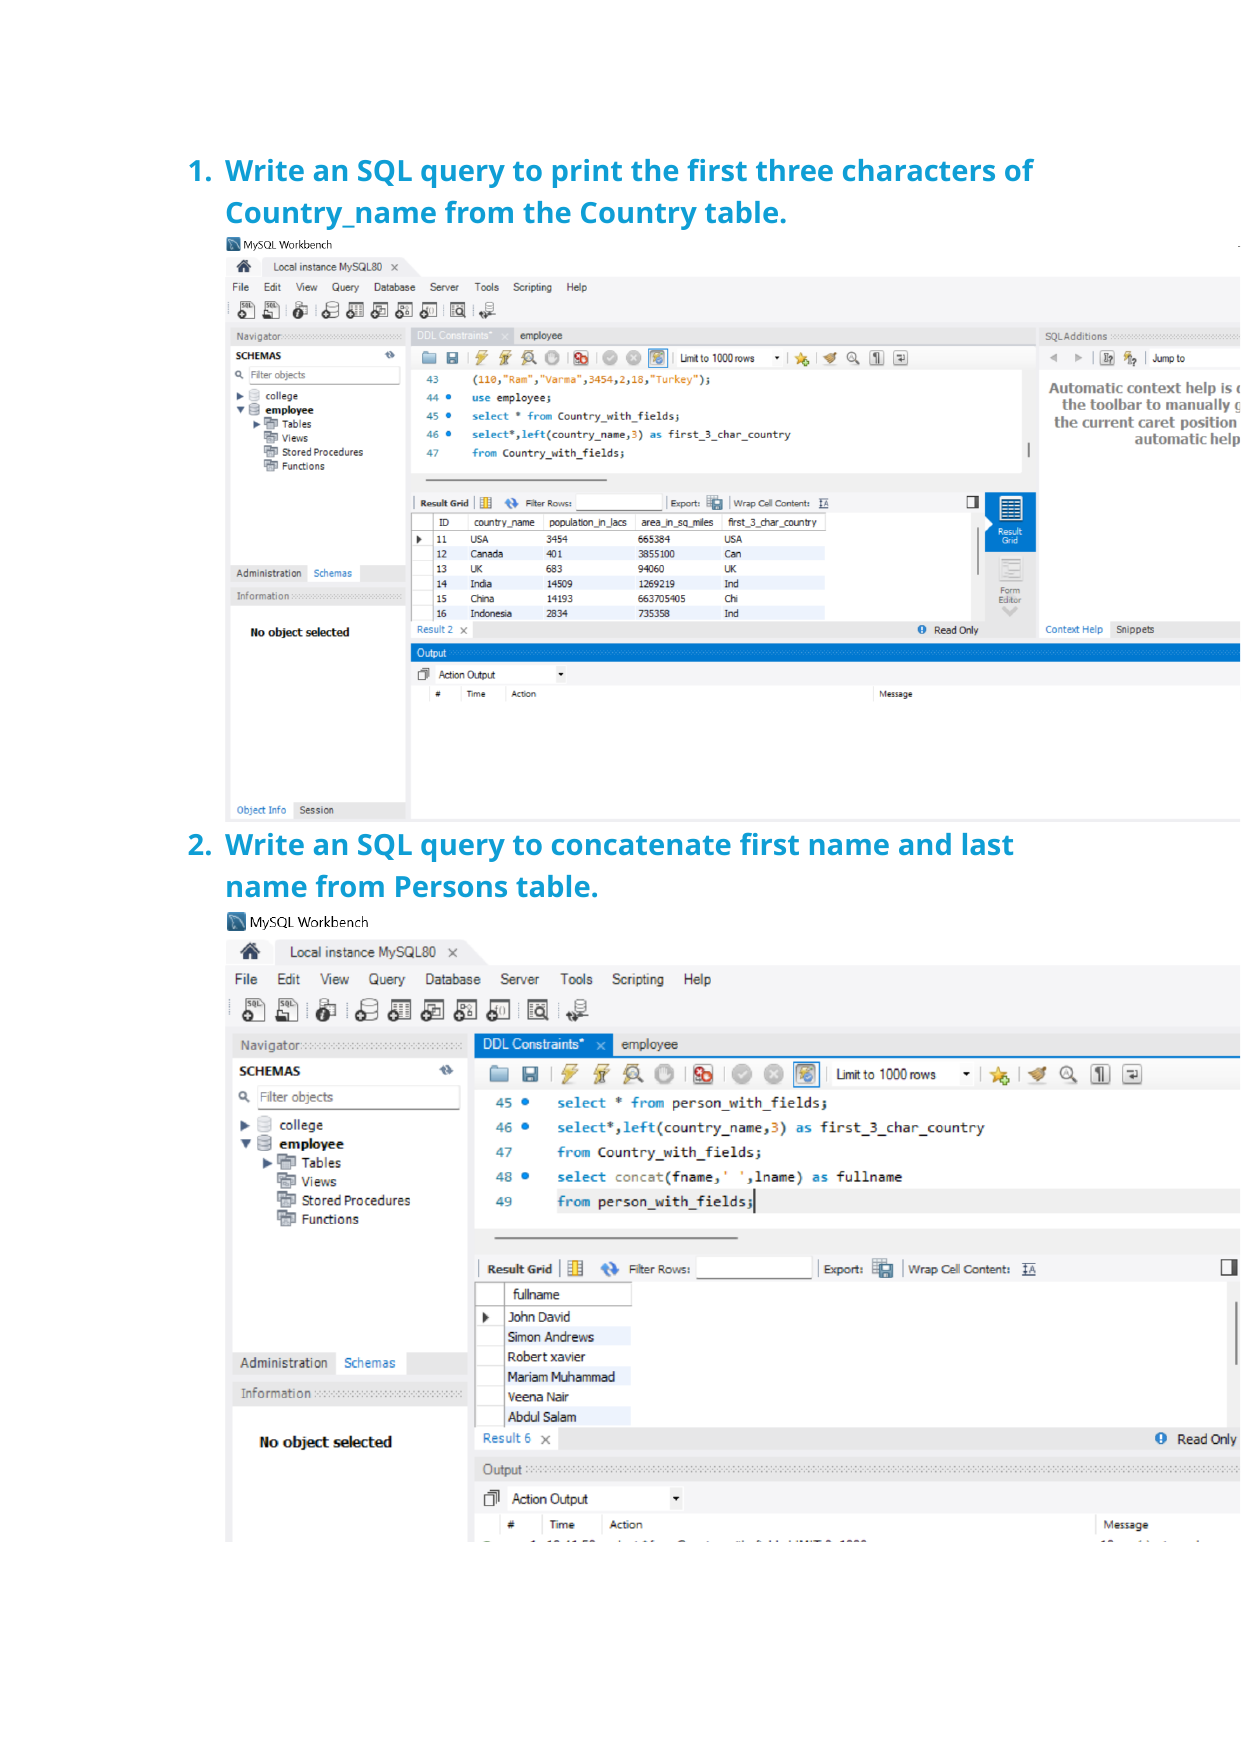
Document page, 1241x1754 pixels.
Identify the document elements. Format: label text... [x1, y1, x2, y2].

list Write an SQL query to concatenate first name and last name from Persons table. [187, 824, 1090, 906]
list Write an SQL query to print the first three characters of Country_name from the Country table. [187, 150, 1090, 232]
